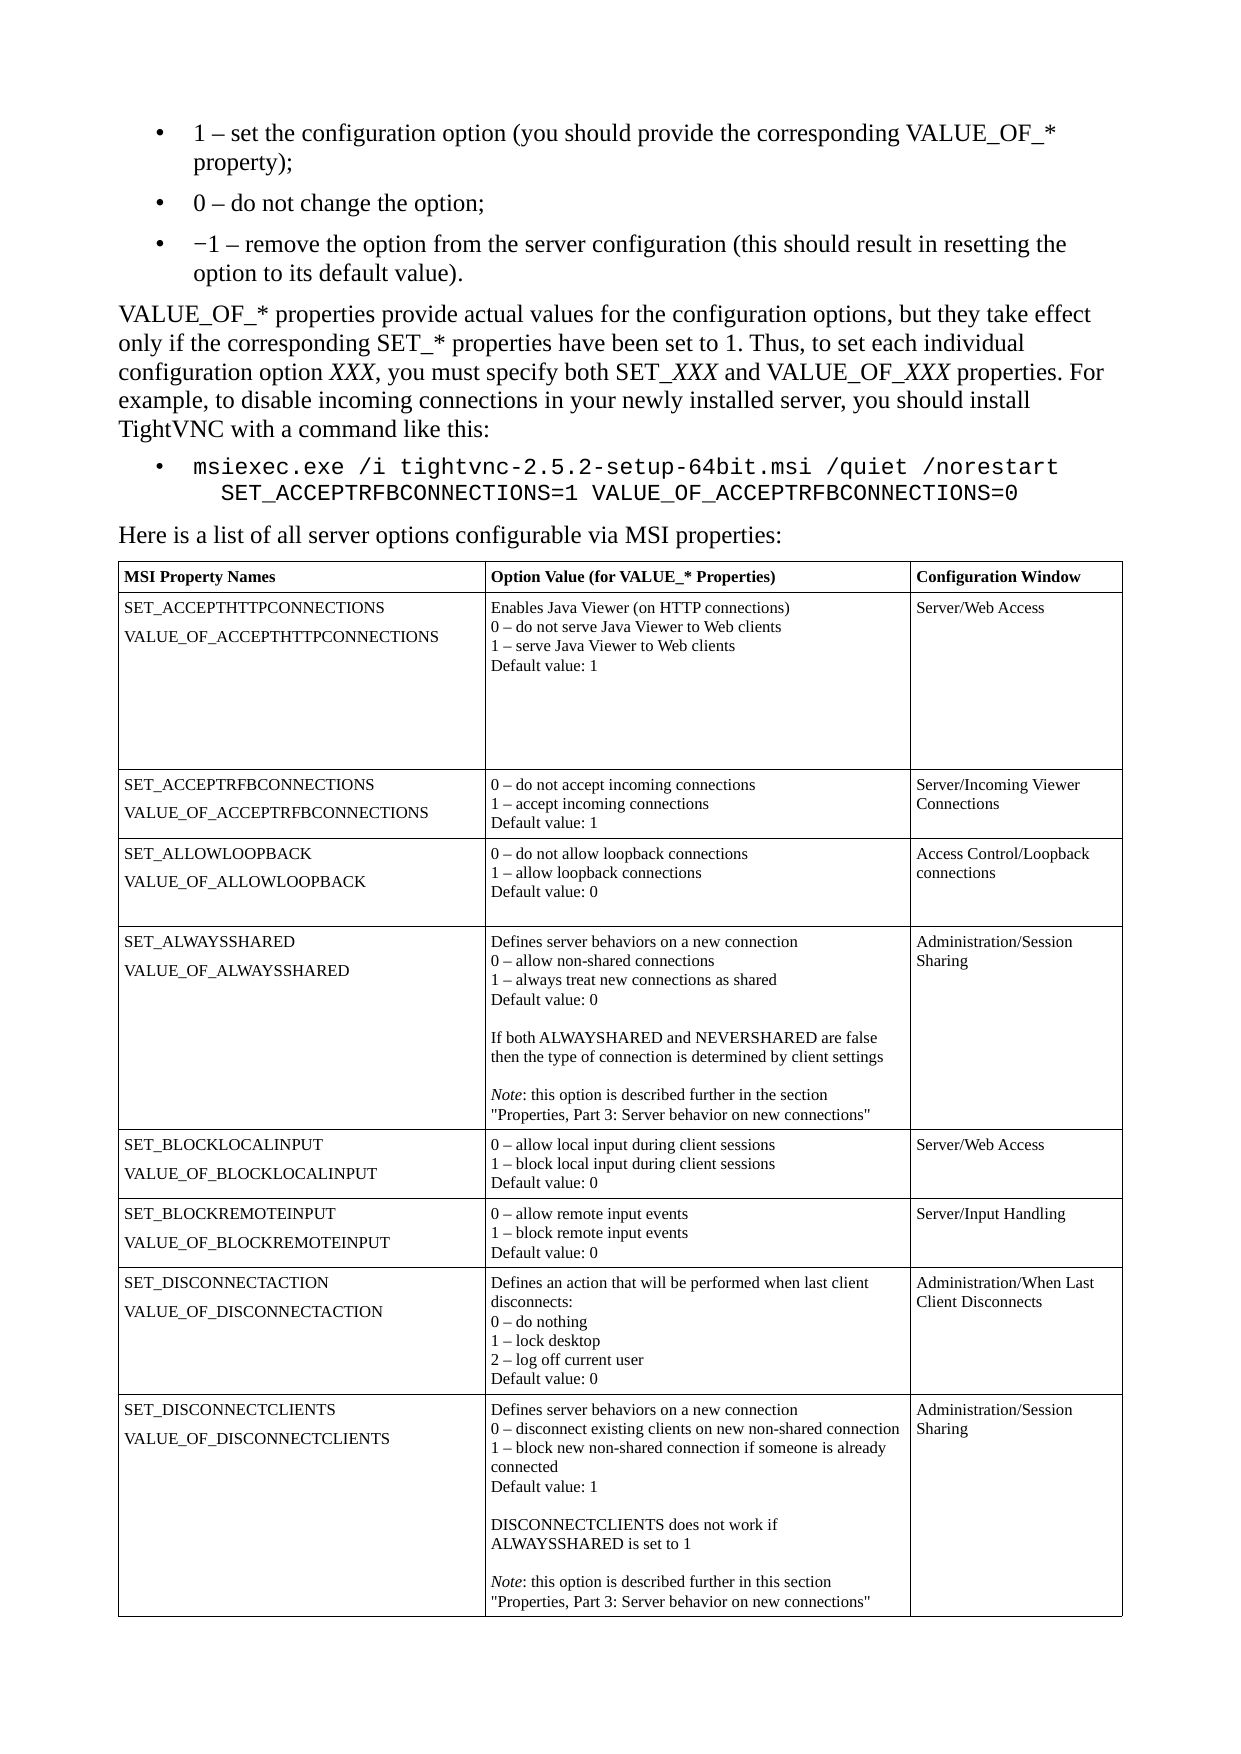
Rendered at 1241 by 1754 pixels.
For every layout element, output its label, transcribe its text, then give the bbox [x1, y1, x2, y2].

table_cell SET_BLOCKREMOTEINPUT VALUE_OF_BLOCKREMOTEINPUT [119, 1199, 485, 1267]
text VALUE_OF_* properties provide actual values for the configuration options, but they take effect only if the corresponding SET_* properties have been set to 1. Thus, to set each individual configuration option XXX, you must specify both SET_XXX and VALUE_OF_XXX properties. For example, to disable incoming connections in your newly installed server, you should install TightVNC with a command like this: [118, 299, 1122, 443]
table_cell 0 – do not accept incoming connections 1 – accept incoming connections Default value: 1 [486, 770, 910, 838]
table_cell SET_ALWAYSSHARED VALUE_OF_ALWAYSSHARED [119, 927, 485, 1129]
table_header MSI Property Names [119, 562, 485, 592]
table_cell 0 – do not allow loopback connections 1 – allow loopback connections Default value: 0 [486, 839, 910, 926]
list 0 – do not change the option; [156, 188, 1122, 217]
list 1 – set the configuration option (you should provide the corresponding VALUE_OF_* property); [156, 118, 1122, 176]
table_cell SET_ALLOWLOOPBACK VALUE_OF_ALLOWLOOPBACK [119, 839, 485, 926]
table_cell SET_BLOCKLOCALINPUT VALUE_OF_BLOCKLOCALINPUT [119, 1130, 485, 1198]
table_header Option Value (for VALUE_* Properties) [486, 562, 910, 592]
table_cell Server/Input Handling [911, 1199, 1122, 1267]
table_cell 0 – allow local input during client sessions 1 – block local input during client sessions Default value: 0 [486, 1130, 910, 1198]
list −1 – remove the option from the server configuration (this should result in resetting the option to its default value). [156, 229, 1122, 287]
table_cell Access Control/Loopback connections [911, 839, 1122, 926]
table_header Configuration Window [911, 562, 1122, 592]
table_cell Enables Java Viewer (on HTTP connections) 0 – do not serve Java Viewer to Web clients 1 – serve Java Viewer to Web clients Default value: 1 [486, 593, 910, 769]
table_cell Administration/Session Sharing [911, 1395, 1122, 1616]
list msiexec.exe /i tightvnc-2.5.2-setup-64bit.msi /quiet /norestart SET_ACCEPTRFBCONNECTIONS=1 VALUE_OF_ACCEPTRFBCONNECTIONS=0 [156, 456, 1122, 507]
table_cell SET_ACCEPTHTTPCONNECTIONS VALUE_OF_ACCEPTHTTPCONNECTIONS [119, 593, 485, 769]
table_cell 0 – allow remote input events 1 – block remote input events Default value: 0 [486, 1199, 910, 1267]
table_cell SET_DISCONNECTACTION VALUE_OF_DISCONNECTACTION [119, 1268, 485, 1394]
table_cell SET_ACCEPTRFBCONNECTIONS VALUE_OF_ACCEPTRFBCONNECTIONS [119, 770, 485, 838]
table_cell Defines an action that will be performed when last client disconnects: 0 – do nothing 1 – lock desktop 2 – log off current user Default value: 0 [486, 1268, 910, 1394]
table_cell Administration/When Last Client Disconnects [911, 1268, 1122, 1394]
table_cell Server/Web Access [911, 593, 1122, 769]
table_cell SET_DISCONNECTCLIENTS VALUE_OF_DISCONNECTCLIENTS [119, 1395, 485, 1616]
table_cell Defines server behaviors on a new connection 0 – allow non-shared connections 1 – always treat new connections as shared Default value: 0 If both ALWAYSHARED and NEVERSHARED are false then the type of connection is determined by client settings Note: this option is described further in the section "Properties, Part 3: Server behavior on new connections" [486, 927, 910, 1129]
table_cell Server/Web Access [911, 1130, 1122, 1198]
table_cell Administration/Session Sharing [911, 927, 1122, 1129]
table_cell Server/Incoming Viewer Connections [911, 770, 1122, 838]
table_cell Defines server behaviors on a new connection 0 – disconnect existing clients on new non-shared connection 1 – block new non-shared connection if someone is already connected Default value: 1 DISCONNECTCLIENTS does not work if ALWAYSSHARED is set to 1 Note: this option is described further in this section "Properties, Part 3: Server behavior on new connections" [486, 1395, 910, 1616]
